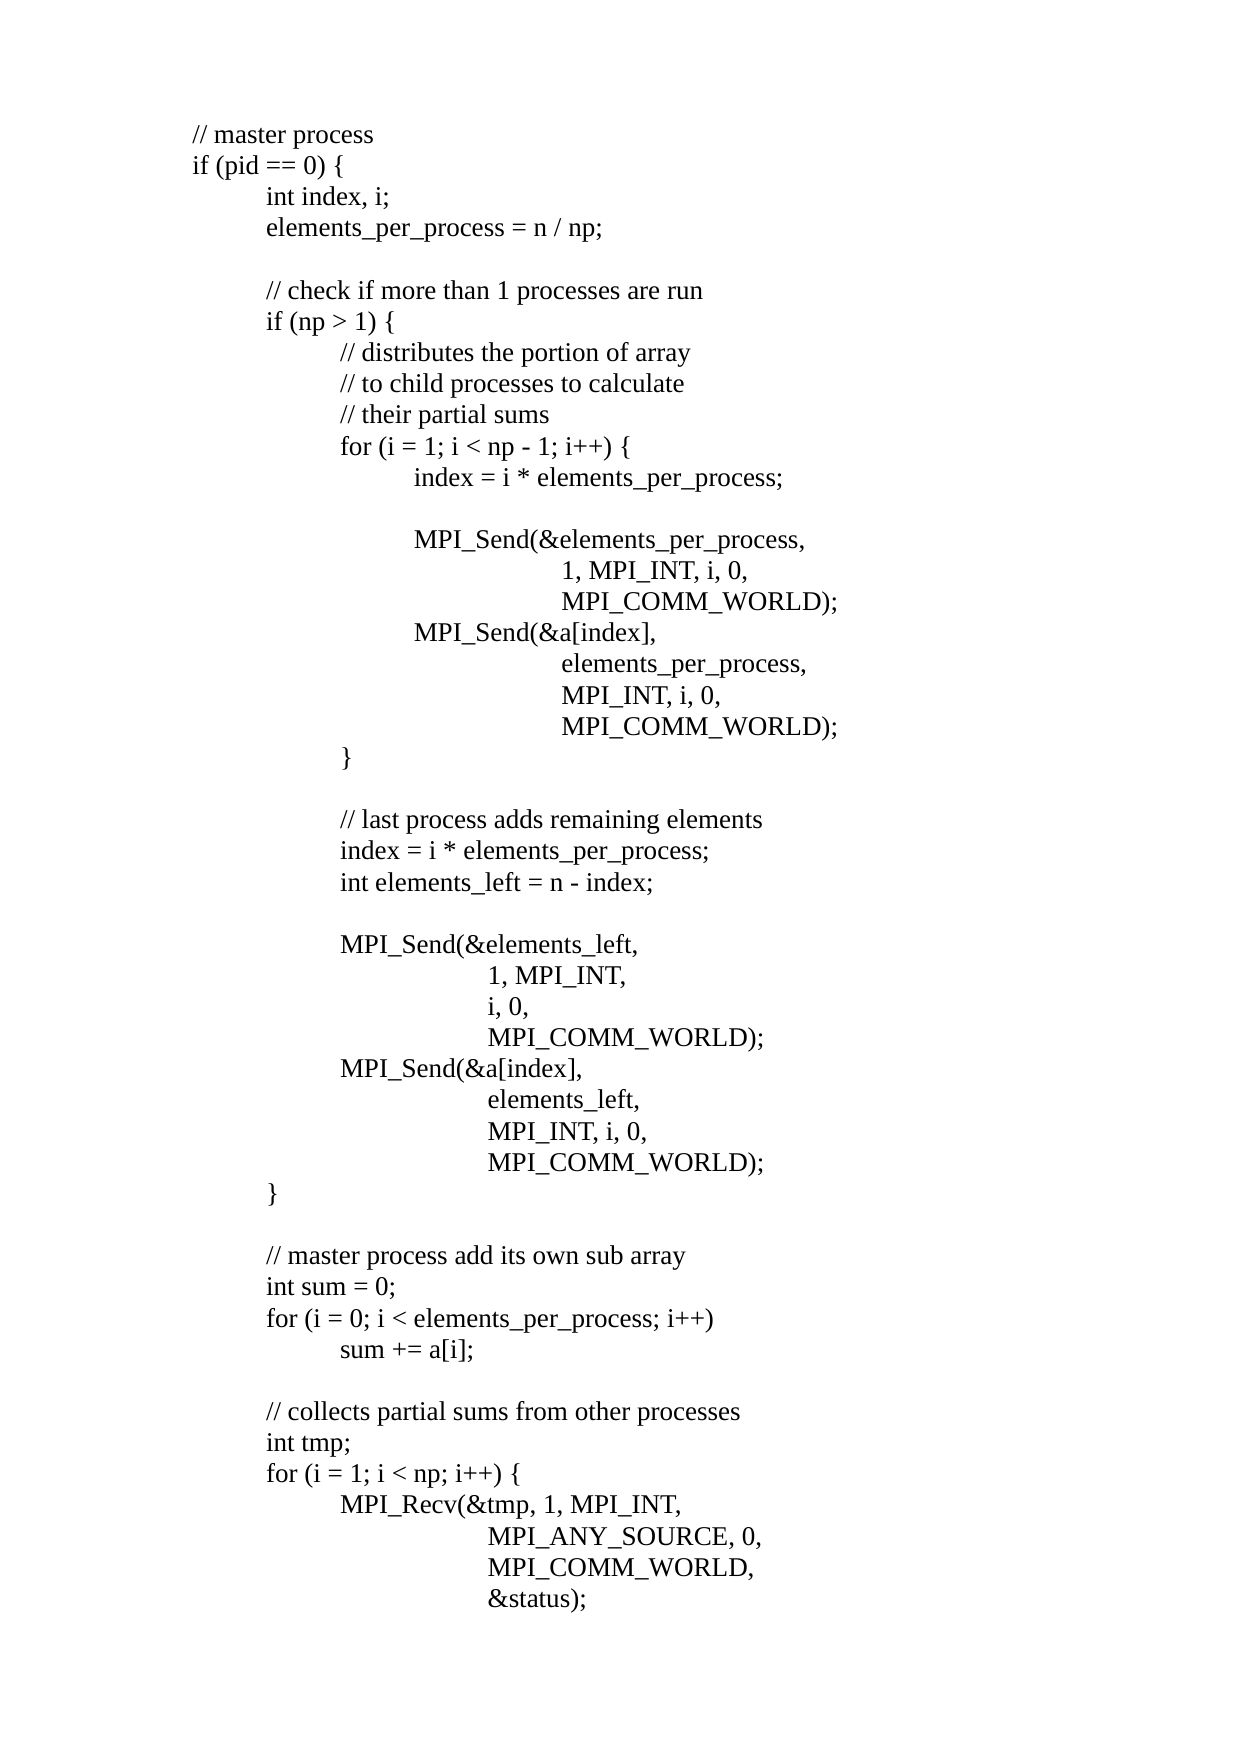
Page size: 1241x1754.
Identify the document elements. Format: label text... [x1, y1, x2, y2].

text // their partial sums [118, 398, 1122, 429]
text MPI_Send(&elements_per_process, [118, 523, 1122, 554]
text int elements_left = n - index; [118, 866, 1122, 897]
text } [118, 741, 1122, 772]
text MPI_INT, i, 0, [118, 1115, 1122, 1146]
text for (i = 1; i < np - 1; i++) { [118, 429, 1122, 461]
text int index, i; [118, 180, 1122, 212]
text // master process [118, 118, 1122, 149]
text // to child processes to calculate [118, 367, 1122, 398]
text // last process adds remaining elements [118, 803, 1122, 834]
text index = i * elements_per_process; [118, 461, 1122, 492]
text elements_per_process = n / np; [118, 212, 1122, 243]
text for (i = 0; i < elements_per_process; i++) [118, 1302, 1122, 1333]
text MPI_COMM_WORLD, [118, 1551, 1122, 1582]
text } [118, 1177, 1122, 1208]
text sum += a[i]; [118, 1333, 1122, 1364]
text MPI_COMM_WORLD); [118, 585, 1122, 616]
text for (i = 1; i < np; i++) { [118, 1457, 1122, 1488]
text // check if more than 1 processes are run [118, 274, 1122, 305]
text MPI_Send(&a[index], [118, 616, 1122, 648]
text index = i * elements_per_process; [118, 834, 1122, 866]
text 1, MPI_INT, i, 0, [118, 554, 1122, 585]
text int sum = 0; [118, 1271, 1122, 1302]
text MPI_INT, i, 0, [118, 679, 1122, 710]
text 1, MPI_INT, [118, 959, 1122, 990]
text MPI_Send(&elements_left, [118, 928, 1122, 959]
text if (np > 1) { [118, 305, 1122, 336]
text // distributes the portion of array [118, 336, 1122, 367]
text MPI_COMM_WORLD); [118, 710, 1122, 741]
text elements_per_process, [118, 648, 1122, 679]
text &status); [118, 1582, 1122, 1613]
text MPI_ANY_SOURCE, 0, [118, 1520, 1122, 1551]
text MPI_Send(&a[index], [118, 1052, 1122, 1084]
text MPI_Recv(&tmp, 1, MPI_INT, [118, 1488, 1122, 1520]
text // master process add its own sub array [118, 1239, 1122, 1271]
text // collects partial sums from other processes [118, 1395, 1122, 1426]
text elements_left, [118, 1084, 1122, 1115]
text if (pid == 0) { [118, 149, 1122, 180]
text int tmp; [118, 1426, 1122, 1457]
text i, 0, [118, 990, 1122, 1021]
text MPI_COMM_WORLD); [118, 1021, 1122, 1052]
text MPI_COMM_WORLD); [118, 1146, 1122, 1177]
